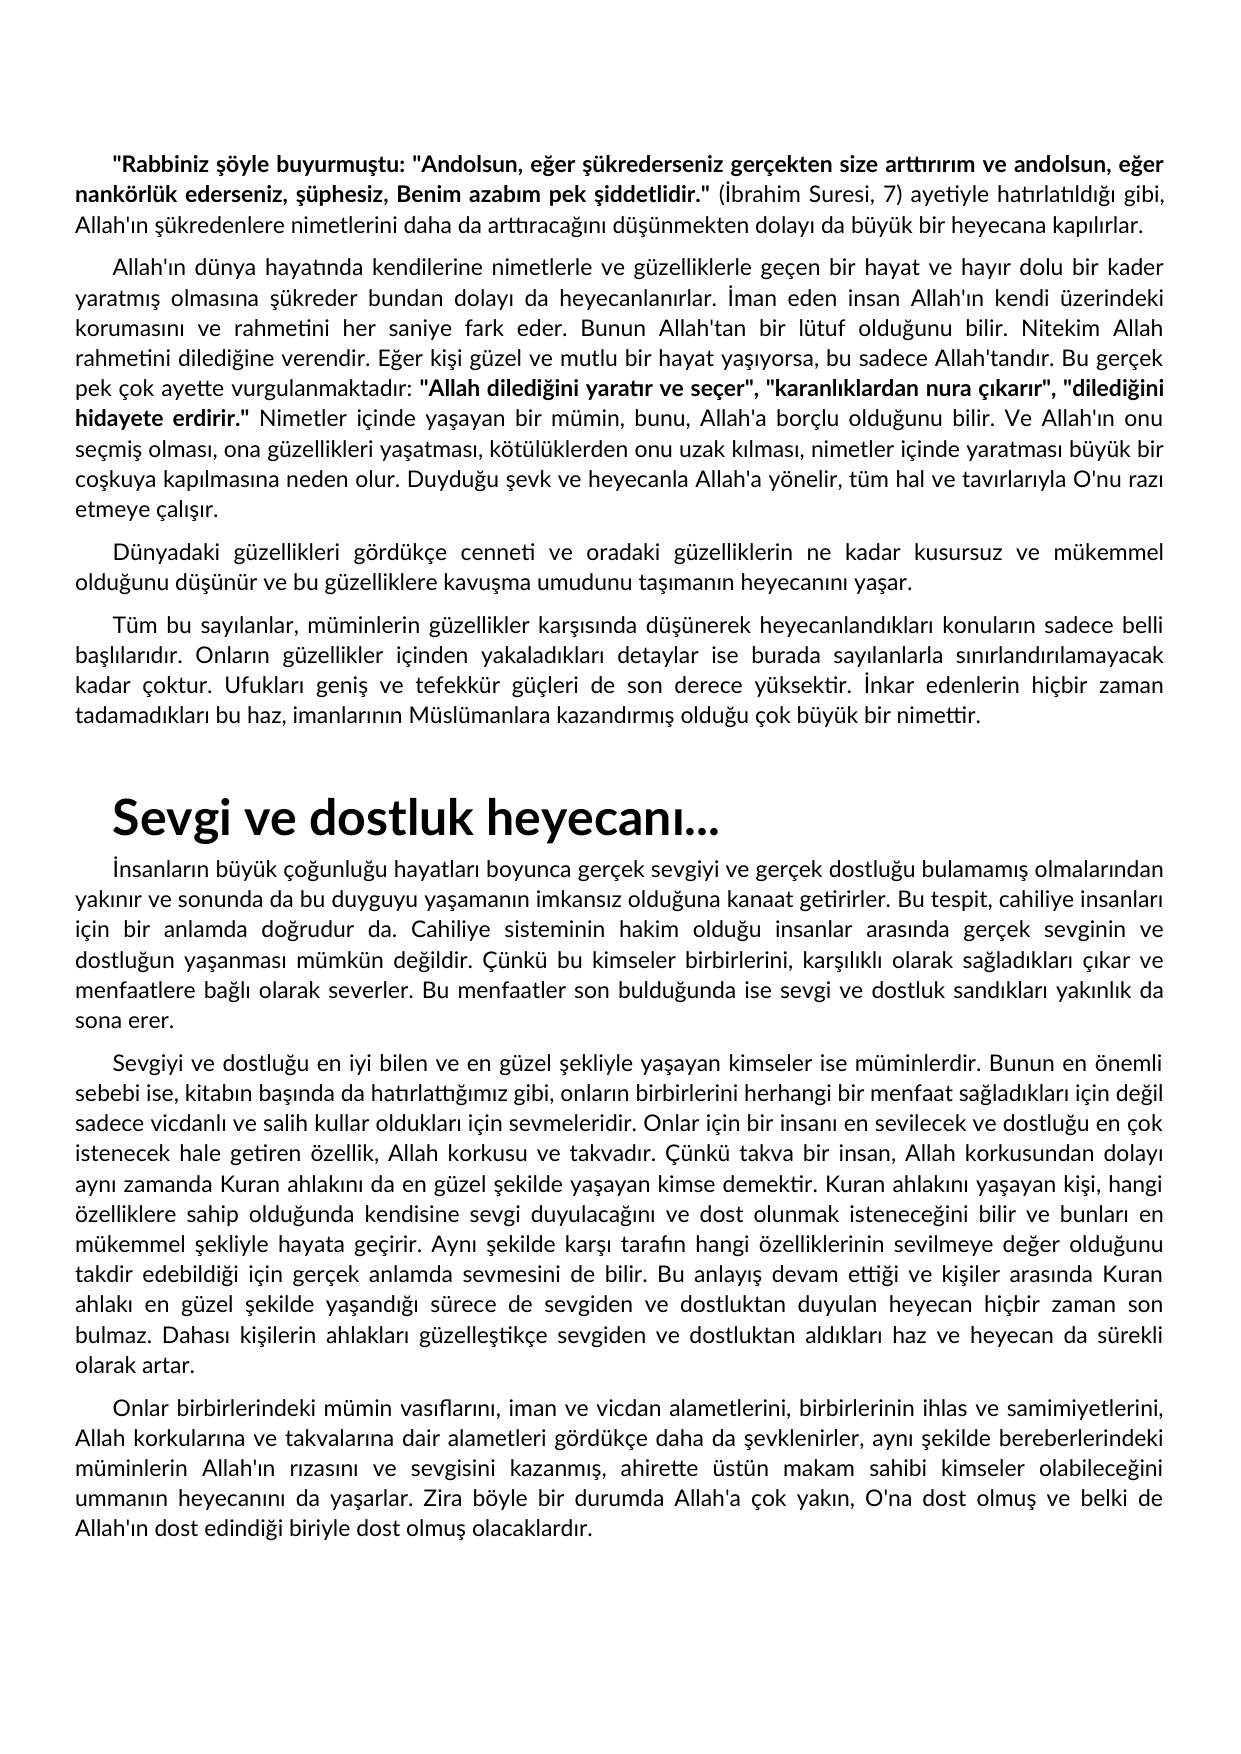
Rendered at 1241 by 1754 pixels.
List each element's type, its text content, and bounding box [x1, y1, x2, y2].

text Allah'ın dünya hayatında kendilerine nimetlerle ve güzelliklerle geçen bir hayat ve hayır dolu bir kader yaratmış olmasına şükreder bundan dolayı da heyecanlanırlar. İman eden insan Allah'ın kendi üzerindeki korumasını ve rahmetini her saniye fark eder. Bunun Allah'tan bir lütuf olduğunu bilir. Nitekim Allah rahmetini dilediğine verendir. Eğer kişi güzel ve mutlu bir hayat yaşıyorsa, bu sadece Allah'tandır. Bu gerçek pek çok ayette vurgulanmaktadır: "Allah dilediğini yaratır ve seçer", "karanlıklardan nura çıkarır", "dilediğini hidayete erdirir." Nimetler içinde yaşayan bir mümin, bunu, Allah'a borçlu olduğunu bilir. Ve Allah'ın onu seçmiş olması, ona güzellikleri yaşatması, kötülüklerden onu uzak kılması, nimetler içinde yaratması büyük bir coşkuya kapılmasına neden olur. Duyduğu şevk ve heyecanla Allah'a yönelir, tüm hal ve tavırlarıyla O'nu razı etmeye çalışır. [75, 253, 1165, 522]
text Tüm bu sayılanlar, müminlerin güzellikler karşısında düşünerek heyecanlandıkları konuların sadece belli başlılarıdır. Onların güzellikler içinden yakaladıkları detaylar ise burada sayılanlarla sınırlandırılamayacak kadar çoktur. Ufukları geniş ve tefekkür güçleri de son derece yüksektir. İnkar edenlerin hiçbir zaman tadamadıkları bu haz, imanlarının Müslümanlara kazandırmış olduğu çok büyük bir nimettir. [75, 610, 1165, 728]
text İnsanların büyük çoğunluğu hayatları boyunca gerçek sevgiyi ve gerçek dostluğu bulamamış olmalarından yakınır ve sonunda da bu duyguyu yaşamanın imkansız olduğuna kanaat getirirler. Bu tespit, cahiliye insanları için bir anlamda doğrudur da. Cahiliye sisteminin hakim olduğu insanlar arasında gerçek sevginin ve dostluğun yaşanması mümkün değildir. Çünkü bu kimseler birbirlerini, karşılıklı olarak sağladıkları çıkar ve menfaatlere bağlı olarak severler. Bu menfaatler son bulduğunda ise sevgi ve dostluk sandıkları yakınlık da sona erer. [75, 855, 1165, 1033]
text Onlar birbirlerindeki mümin vasıflarını, iman ve vicdan alametlerini, birbirlerinin ihlas ve samimiyetlerini, Allah korkularına ve takvalarına dair alametleri gördükçe daha da şevklenirler, aynı şekilde bereberlerindeki müminlerin Allah'ın rızasını ve sevgisini kazanmış, ahirette üstün makam sahibi kimseler olabileceğini ummanın heyecanını da yaşarlar. Zira böyle bir durumda Allah'a çok yakın, O'na dost olmuş ve belki de Allah'ın dost edindiği biriyle dost olmuş olacaklardır. [75, 1393, 1165, 1542]
text "Rabbiniz şöyle buyurmuştu: "Andolsun, eğer şükrederseniz gerçekten size arttırırım ve andolsun, eğer nankörlük ederseniz, şüphesiz, Benim azabım pek şiddetlidir." (İbrahim Suresi, 7) ayetiyle hatırlatıldığı gibi, Allah'ın şükredenlere nimetlerini daha da arttıracağını düşünmekten dolayı da büyük bir heyecana kapılırlar. [75, 150, 1165, 238]
text Sevgiyi ve dostluğu en iyi bilen ve en güzel şekliyle yaşayan kimseler ise müminlerdir. Bunun en önemli sebebi ise, kitabın başında da hatırlattığımız gibi, onların birbirlerini herhangi bir menfaat sağladıkları için değil sadece vicdanlı ve salih kullar oldukları için sevmeleridir. Onlar için bir insanı en sevilecek ve dostluğu en çok istenecek hale getiren özellik, Allah korkusu ve takvadır. Çünkü takva bir insan, Allah korkusundan dolayı aynı zamanda Kuran ahlakını da en güzel şekilde yaşayan kimse demektir. Kuran ahlakını yaşayan kişi, hangi özelliklere sahip olduğunda kendisine sevgi duyulacağını ve dost olunmak isteneceğini bilir ve bunları en mükemmel şekliyle hayata geçirir. Aynı şekilde karşı tarafın hangi özelliklerinin sevilmeye değer olduğunu takdir edebildiği için gerçek anlamda sevmesini de bilir. Bu anlayış devam ettiği ve kişiler arasında Kuran ahlakı en güzel şekilde yaşandığı sürece de sevgiden ve dostluktan duyulan heyecan hiçbir zaman son bulmaz. Dahası kişilerin ahlakları güzelleştikçe sevgiden ve dostluktan aldıkları haz ve heyecan da sürekli olarak artar. [75, 1048, 1165, 1378]
subtitle Sevgi ve dostluk heyecanı... [112, 786, 1165, 846]
text Dünyadaki güzellikleri gördükçe cenneti ve oradaki güzelliklerin ne kadar kusursuz ve mükemmel olduğunu düşünür ve bu güzelliklere kavuşma umudunu taşımanın heyecanını yaşar. [75, 537, 1165, 595]
